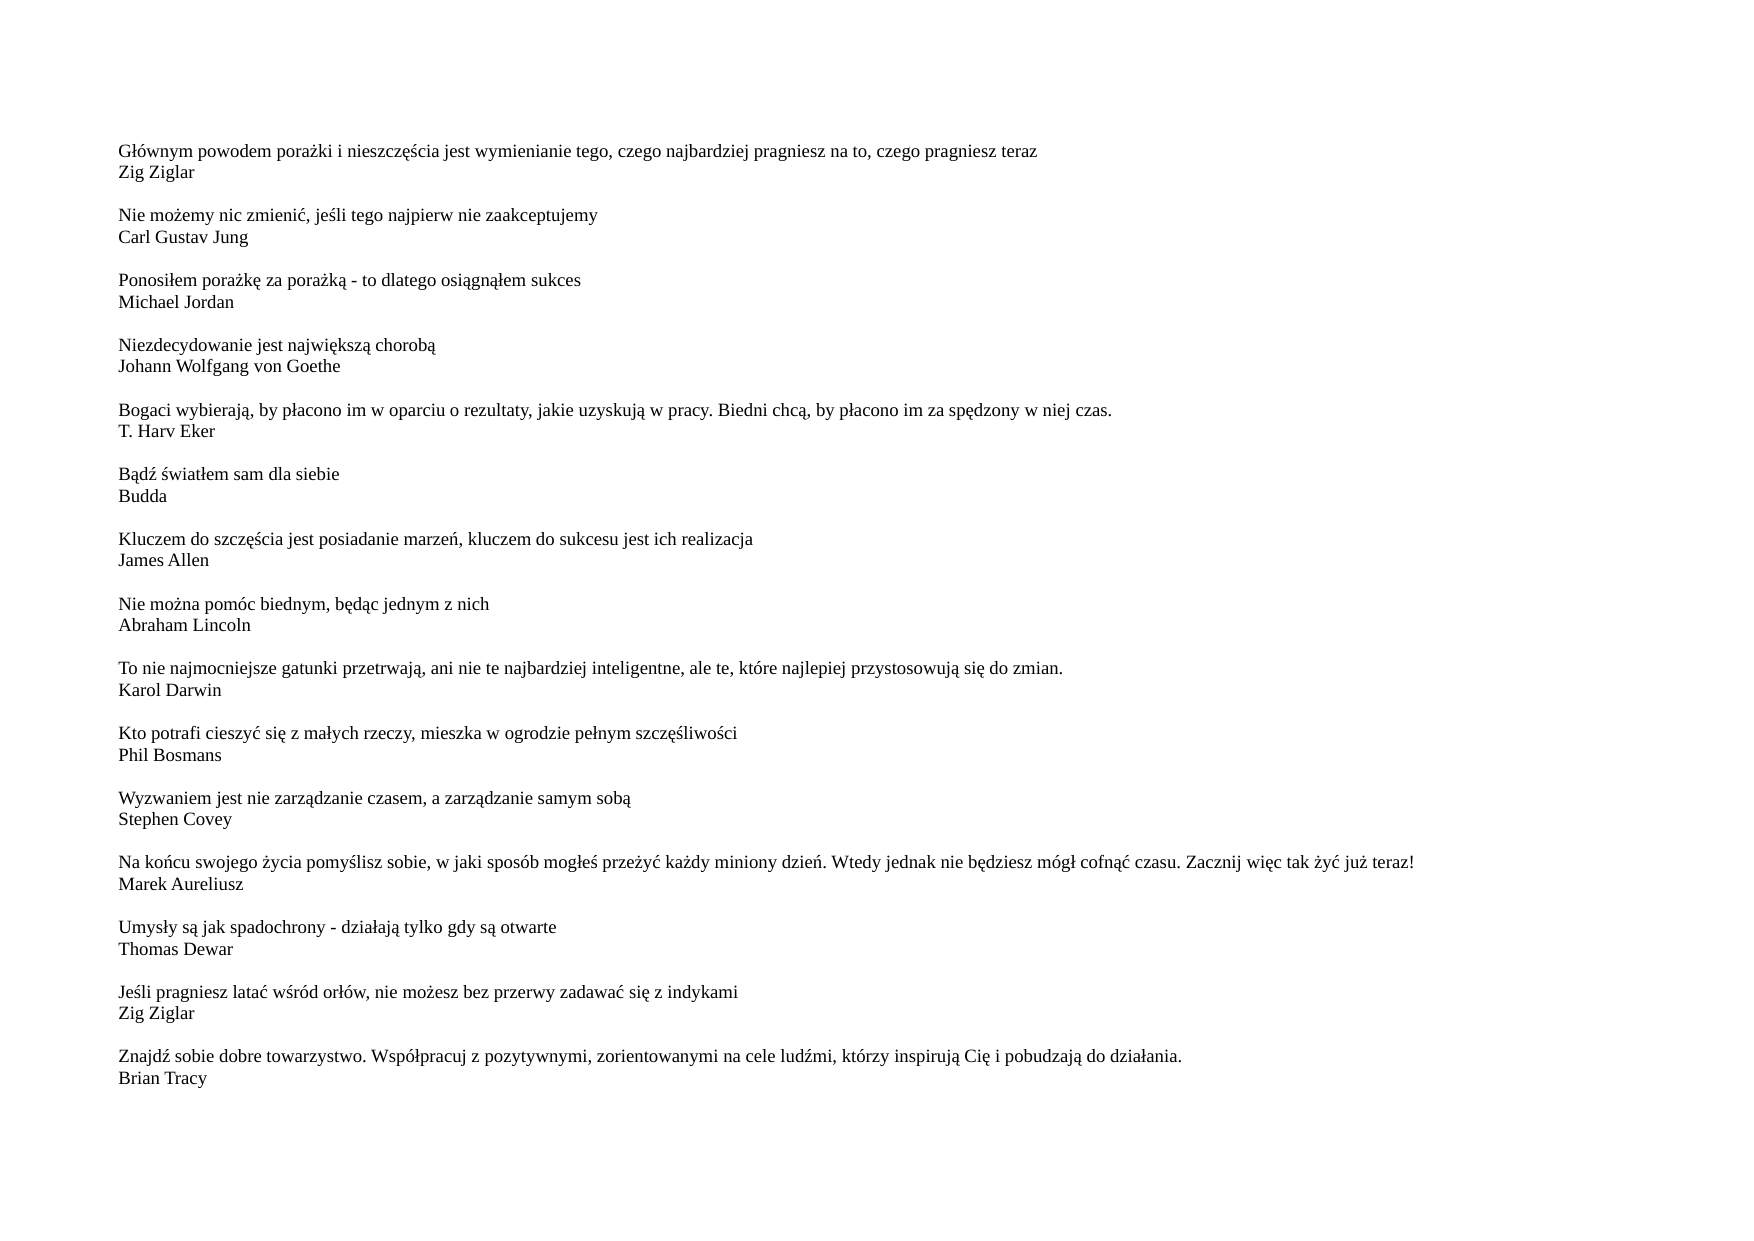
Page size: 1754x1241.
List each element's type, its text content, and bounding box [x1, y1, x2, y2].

text Zig Ziglar [118, 161, 1636, 183]
text Jeśli pragniesz latać wśród orłów, nie możesz bez przerwy zadawać się z indykami [118, 981, 1636, 1002]
text Niezdecydowanie jest największą chorobą [118, 334, 1636, 355]
text Karol Darwin [118, 679, 1636, 700]
text Kluczem do szczęścia jest posiadanie marzeń, kluczem do sukcesu jest ich realizacja [118, 528, 1636, 549]
text Bogaci wybierają, by płacono im w oparciu o rezultaty, jakie uzyskują w pracy. Biedni chcą, by płacono im za spędzony w niej czas. [118, 398, 1636, 420]
text Kto potrafi cieszyć się z małych rzeczy, mieszka w ogrodzie pełnym szczęśliwości [118, 722, 1636, 743]
text T. Harv Eker [118, 420, 1636, 442]
text To nie najmocniejsze gatunki przetrwają, ani nie te najbardziej inteligentne, ale te, które najlepiej przystosowują się do zmian. [118, 657, 1636, 679]
text Stephen Covey [118, 808, 1636, 830]
text Brian Tracy [118, 1067, 1636, 1088]
text Marek Aureliusz [118, 873, 1636, 894]
text Głównym powodem porażki i nieszczęścia jest wymienianie tego, czego najbardziej pragniesz na to, czego pragniesz teraz [118, 140, 1636, 161]
text Nie można pomóc biednym, będąc jednym z nich [118, 592, 1636, 614]
text Carl Gustav Jung [118, 226, 1636, 247]
text Umysły są jak spadochrony - działają tylko gdy są otwarte [118, 916, 1636, 937]
text Budda [118, 485, 1636, 506]
text Wyzwaniem jest nie zarządzanie czasem, a zarządzanie samym sobą [118, 787, 1636, 808]
text Bądź światłem sam dla siebie [118, 463, 1636, 485]
text Nie możemy nic zmienić, jeśli tego najpierw nie zaakceptujemy [118, 204, 1636, 226]
text Na końcu swojego życia pomyślisz sobie, w jaki sposób mogłeś przeżyć każdy miniony dzień. Wtedy jednak nie będziesz mógł cofnąć czasu. Zacznij więc tak żyć już teraz! [118, 851, 1636, 873]
text Ponosiłem porażkę za porażką - to dlatego osiągnąłem sukces [118, 269, 1636, 291]
text Phil Bosmans [118, 743, 1636, 765]
text Thomas Dewar [118, 937, 1636, 959]
text Michael Jordan [118, 291, 1636, 312]
text James Allen [118, 549, 1636, 571]
text Johann Wolfgang von Goethe [118, 355, 1636, 377]
text Zig Ziglar [118, 1002, 1636, 1024]
text Abraham Lincoln [118, 614, 1636, 636]
text Znajdź sobie dobre towarzystwo. Współpracuj z pozytywnymi, zorientowanymi na cele ludźmi, którzy inspirują Cię i pobudzają do działania. [118, 1045, 1636, 1067]
